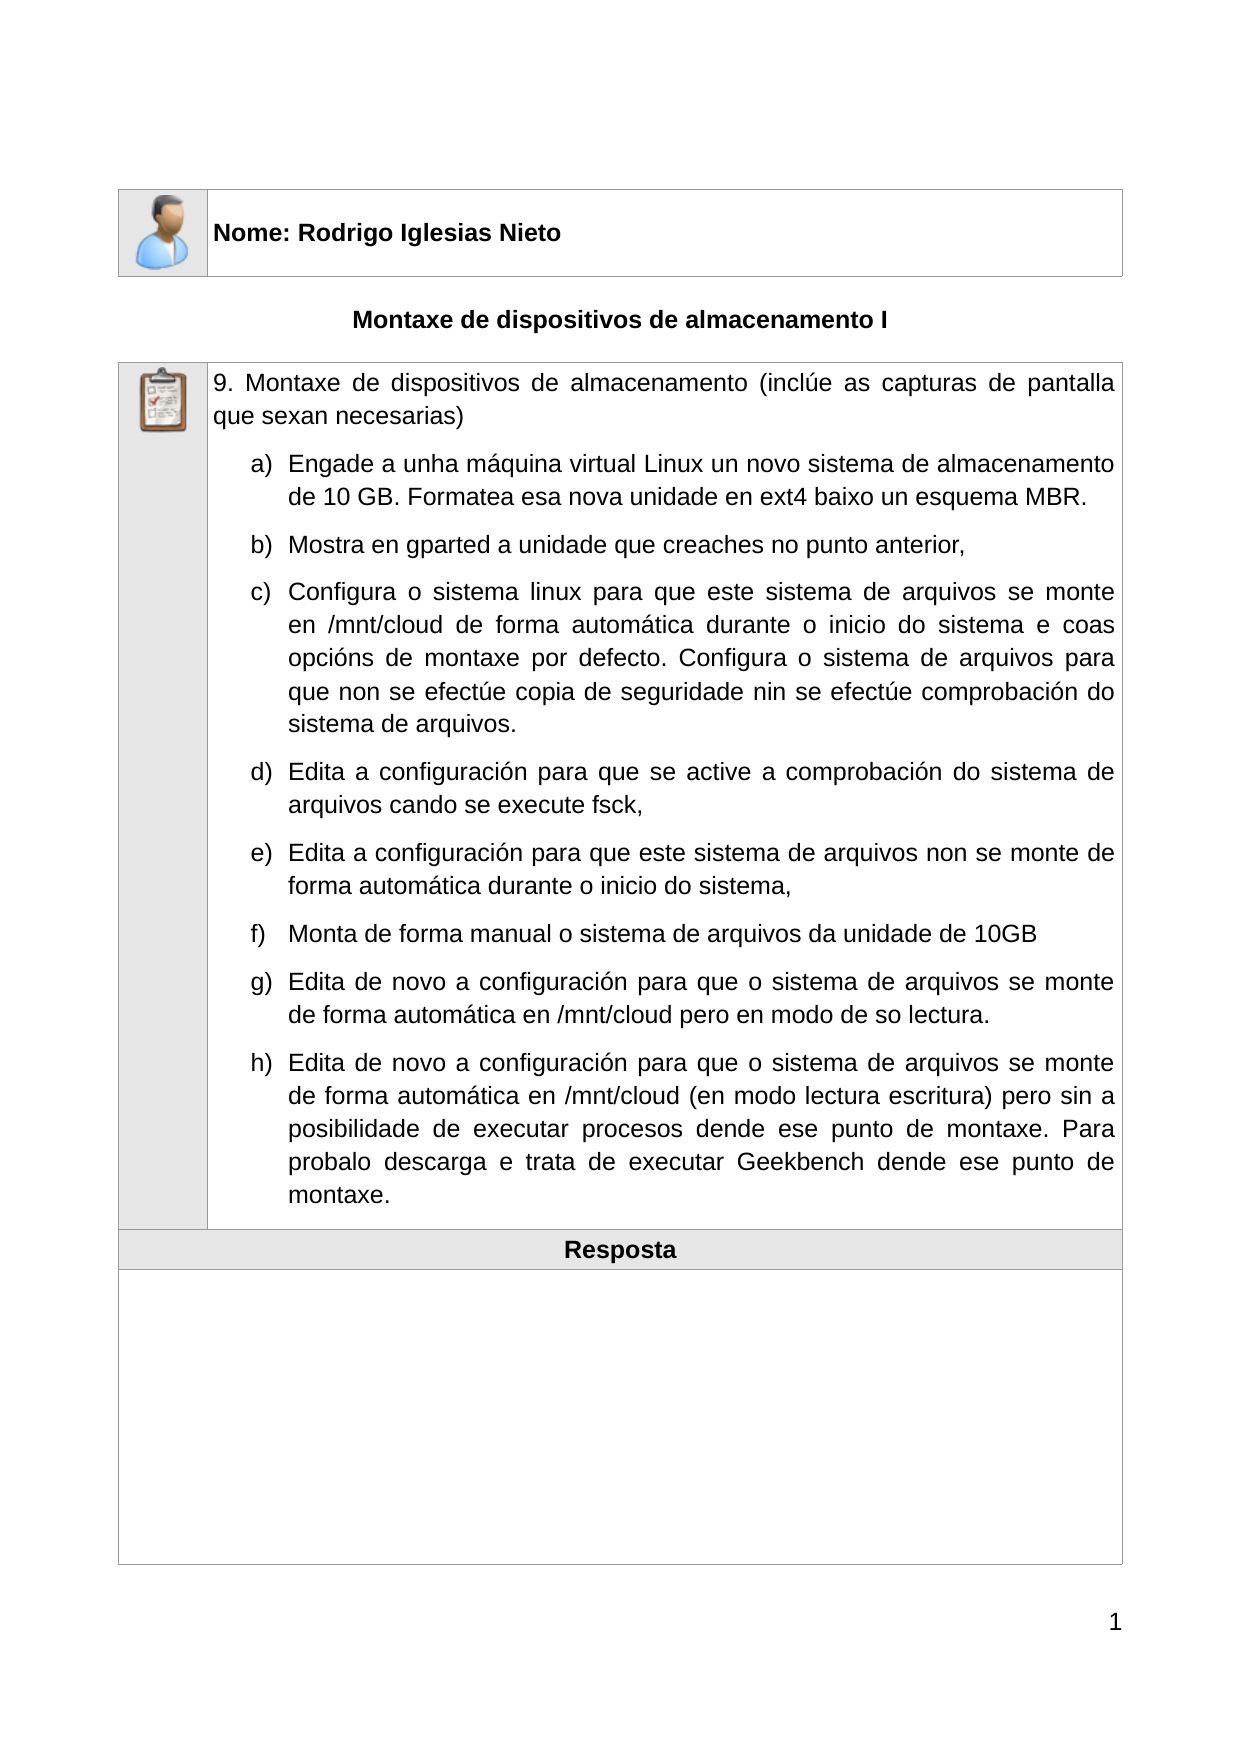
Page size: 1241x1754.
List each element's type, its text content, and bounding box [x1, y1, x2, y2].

table_header [119, 190, 207, 276]
table_header [119, 363, 207, 1229]
picture [125, 195, 201, 270]
table_header Nome: Rodrigo Iglesias Nieto [208, 190, 1122, 276]
table_cell Resposta [119, 1230, 1122, 1269]
text Montaxe de dispositivos de almacenamento I [118, 304, 1122, 333]
picture [130, 367, 195, 433]
table_header 9. Montaxe de dispositivos de almacenamento (inclúe as capturas de pantalla que sexan necesarias) Engade a unha máquina virtual Linux un novo sistema de almacenamento de 10 GB. Formatea esa nova unidade en ext4 baixo un esquema MBR. Mostra en gparted a unidade que creaches no punto anterior, Configura o sistema linux para que este sistema de arquivos se monte en /mnt/cloud de forma automática durante o inicio do sistema e coas opcións de montaxe por defecto. Configura o sistema de arquivos para que non se efectúe copia de seguridade nin se efectúe comprobación do sistema de arquivos. Edita a configuración para que se active a comprobación do sistema de arquivos cando se execute fsck, Edita a configuración para que este sistema de arquivos non se monte de forma automática durante o inicio do sistema, Monta de forma manual o sistema de arquivos da unidade de 10GB Edita de novo a configuración para que o sistema de arquivos se monte de forma automática en /mnt/cloud pero en modo de so lectura. Edita de novo a configuración para que o sistema de arquivos se monte de forma automática en /mnt/cloud (en modo lectura escritura) pero sin a posibilidade de executar procesos dende ese punto de montaxe. Para probalo descarga e trata de executar Geekbench dende ese punto de montaxe. [208, 363, 1122, 1229]
table_cell [119, 1270, 1122, 1563]
